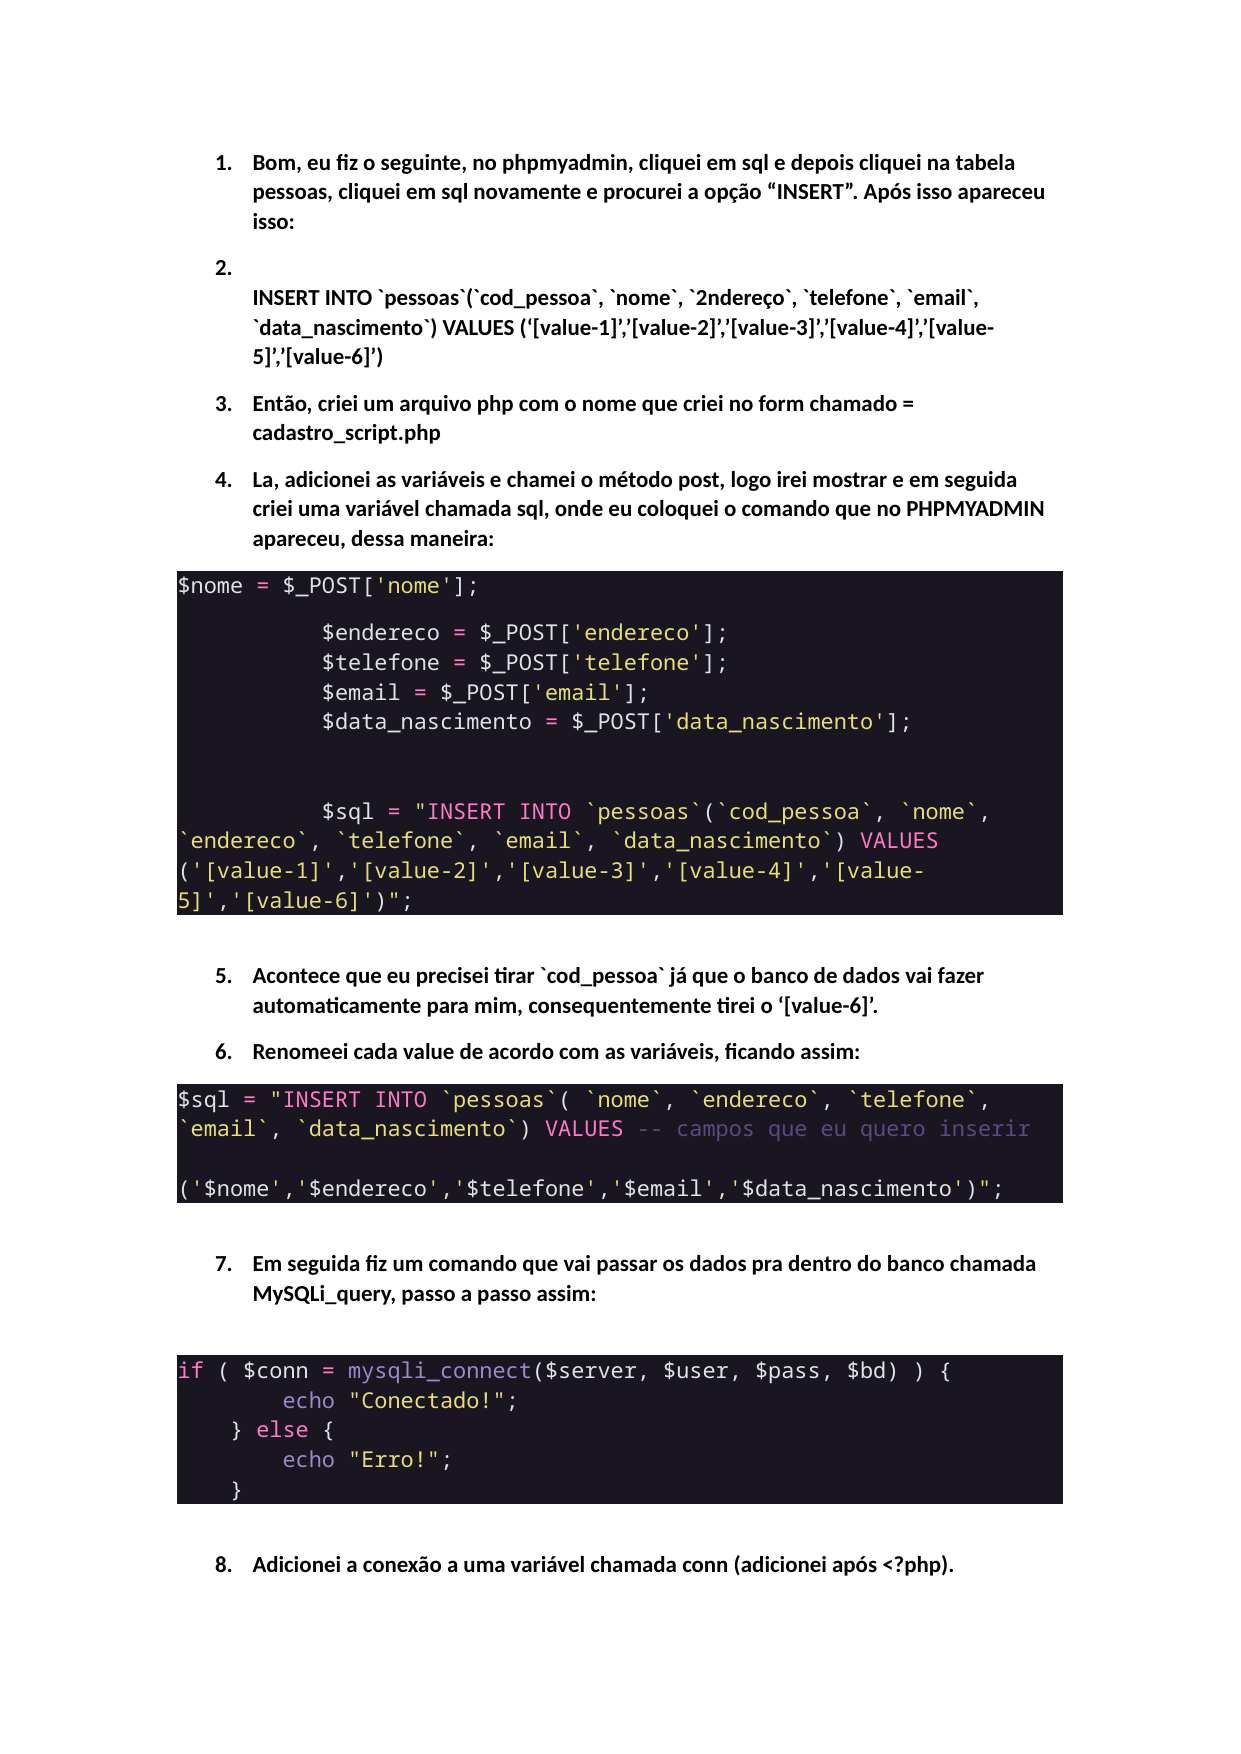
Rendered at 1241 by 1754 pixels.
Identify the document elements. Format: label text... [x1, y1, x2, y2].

list INSERT INTO `pessoas`(`cod_pessoa`, `nome`, `1ndereço`, `telefone`, `email`, `data_nascimento`) VALUES (‘[value-1]’,’[value-2]’,’[value-3]’,’[value-4]’,’[value-5]’,’[value-6]’) [215, 253, 1063, 370]
list Então, criei um arquivo php com o nome que criei no form chamado = cadastro_script.php [215, 389, 1063, 446]
text echo "Conectado!"; [177, 1385, 1063, 1414]
text } else { [177, 1414, 1063, 1444]
text ('$nome','$endereco','$telefone','$email','$data_nascimento')"; [177, 1173, 1063, 1203]
list Em seguida fiz um comando que vai passar os dados pra dentro do banco chamada MySQLi_query, passo a passo assim: [215, 1249, 1063, 1337]
text $nome = $_POST['nome']; [177, 571, 1063, 600]
text $sql = "INSERT INTO `pessoas`( `nome`, `endereco`, `telefone`, `email`, `data_nascimento`) VALUES -- campos que eu quero inserir [177, 1084, 1063, 1143]
text $telefone = $_POST['telefone']; [177, 647, 1063, 677]
list La, adicionei as variáveis e chamei o método post, logo irei mostrar e em seguida criei uma variável chamada sql, onde eu coloquei o comando que no PHPMYADMIN apareceu, dessa maneira: [215, 465, 1063, 552]
list Acontece que eu precisei tirar `cod_pessoa` já que o banco de dados vai fazer automaticamente para mim, consequentemente tirei o ‘[value-6]’. [215, 961, 1063, 1019]
list Adicionei a conexão a uma variável chamada conn (adicionei após <?php). [215, 1550, 1063, 1578]
text $email = $_POST['email']; [177, 677, 1063, 706]
text echo "Erro!"; [177, 1444, 1063, 1474]
text $endereco = $_POST['endereco']; [177, 617, 1063, 647]
list Bom, eu fiz o seguinte, no phpmyadmin, cliquei em sql e depois cliquei na tabela pessoas, cliquei em sql novamente e procurei a opção “INSERT”. Após isso apareceu isso: [215, 148, 1063, 235]
list Renomeei cada value de acordo com as variáveis, ficando assim: [215, 1037, 1063, 1065]
text } [177, 1474, 1063, 1504]
text $sql = "INSERT INTO `pessoas`(`cod_pessoa`, `nome`, `endereco`, `telefone`, `email`, `data_nascimento`) VALUES ('[value-1]','[value-2]','[value-3]','[value-4]','[value-5]','[value-6]')"; [177, 796, 1063, 915]
text $data_nascimento = $_POST['data_nascimento']; [177, 706, 1063, 736]
text if ( $conn = mysqli_connect($server, $user, $pass, $bd) ) { [177, 1355, 1063, 1385]
